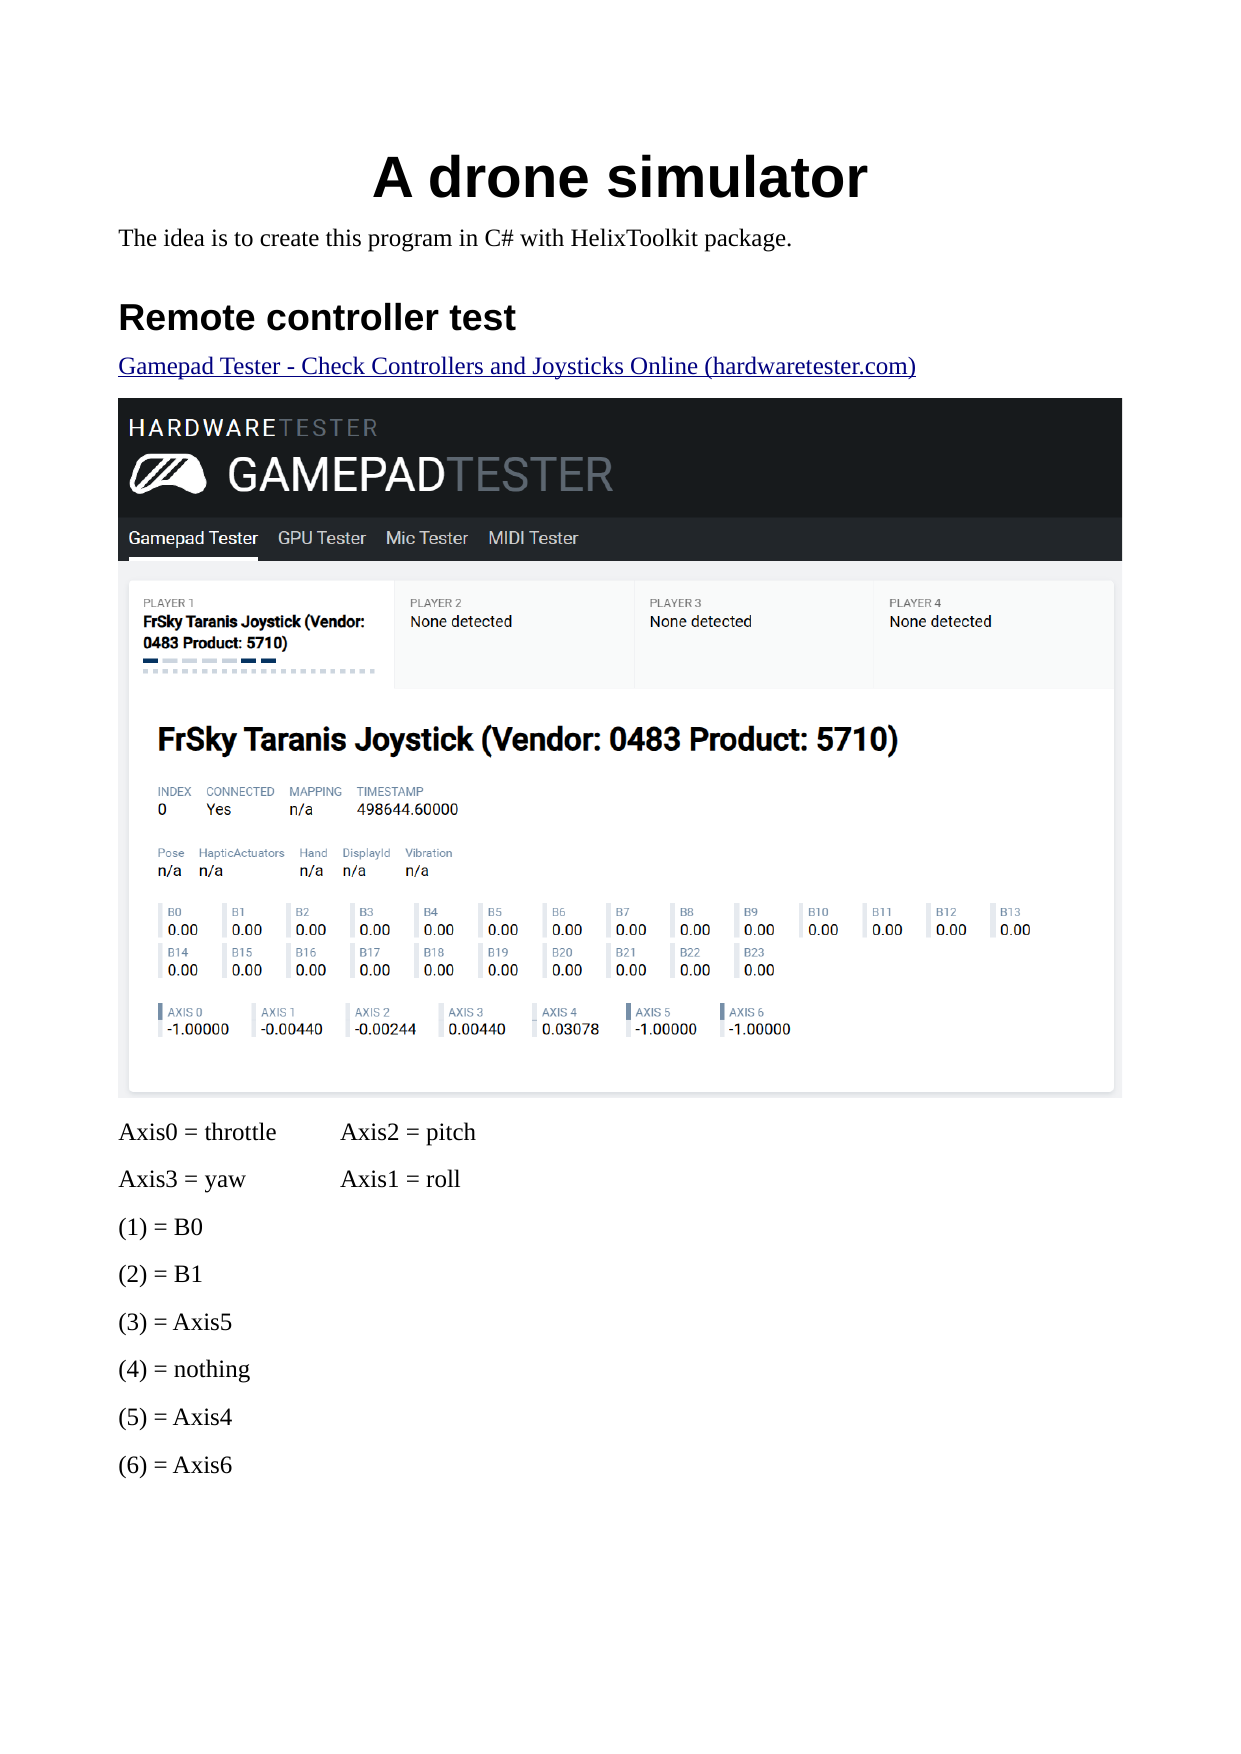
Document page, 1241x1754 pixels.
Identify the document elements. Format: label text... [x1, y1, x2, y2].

text (4) = nothing [118, 1354, 1122, 1383]
text (6) = Axis6 [118, 1450, 1122, 1478]
text The idea is to create this program in C# with HelixToolkit package. [118, 223, 1122, 251]
text (3) = Axis5 [118, 1307, 1122, 1336]
text (2) = B1 [118, 1259, 1122, 1288]
subtitle Remote controller test [118, 295, 1122, 338]
text (1) = B0 [118, 1212, 1122, 1241]
text (5) = Axis4 [118, 1402, 1122, 1431]
text Gamepad Tester - Check Controllers and Joysticks Online (hardwaretester.com) [118, 351, 1122, 380]
picture [118, 398, 1123, 1098]
title A drone simulator [118, 143, 1122, 210]
text Axis0 = throttle Axis2 = pitch [118, 1117, 1122, 1145]
text Axis3 = yaw Axis1 = roll [118, 1164, 1122, 1193]
